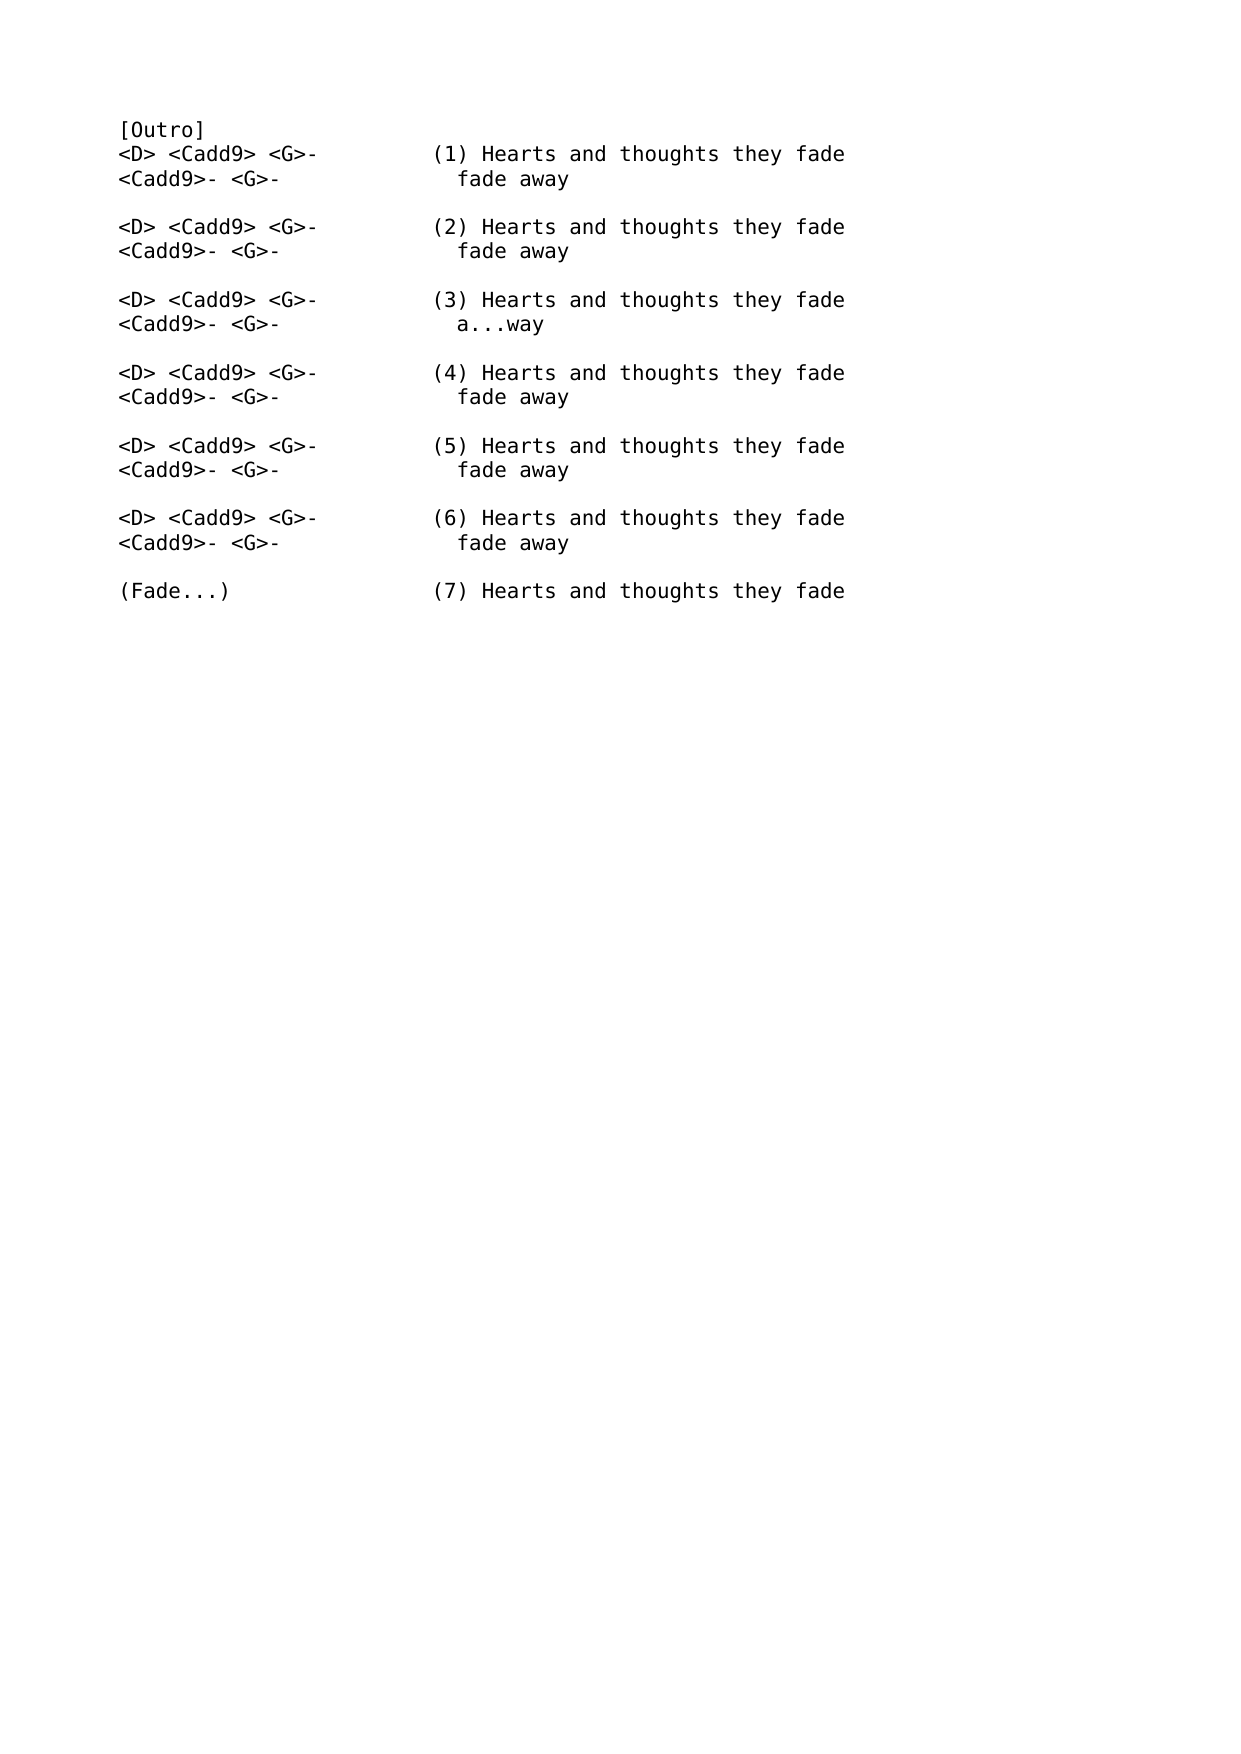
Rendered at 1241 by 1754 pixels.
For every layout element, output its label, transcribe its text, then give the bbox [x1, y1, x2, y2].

text <Cadd9>- <G>- fade away [118, 458, 1122, 482]
text <D> <Cadd9> <G>- (2) Hearts and thoughts they fade [118, 215, 1122, 239]
text [Outro] [118, 118, 1122, 142]
text <D> <Cadd9> <G>- (4) Hearts and thoughts they fade [118, 361, 1122, 385]
text (Fade...) (7) Hearts and thoughts they fade [118, 579, 1122, 603]
text <Cadd9>- <G>- fade away [118, 531, 1122, 555]
text <D> <Cadd9> <G>- (6) Hearts and thoughts they fade [118, 506, 1122, 531]
text <Cadd9>- <G>- fade away [118, 167, 1122, 191]
text <Cadd9>- <G>- fade away [118, 385, 1122, 409]
text <Cadd9>- <G>- a...way [118, 312, 1122, 337]
text <D> <Cadd9> <G>- (1) Hearts and thoughts they fade [118, 142, 1122, 167]
text <Cadd9>- <G>- fade away [118, 239, 1122, 264]
text <D> <Cadd9> <G>- (3) Hearts and thoughts they fade [118, 288, 1122, 312]
text <D> <Cadd9> <G>- (5) Hearts and thoughts they fade [118, 434, 1122, 458]
